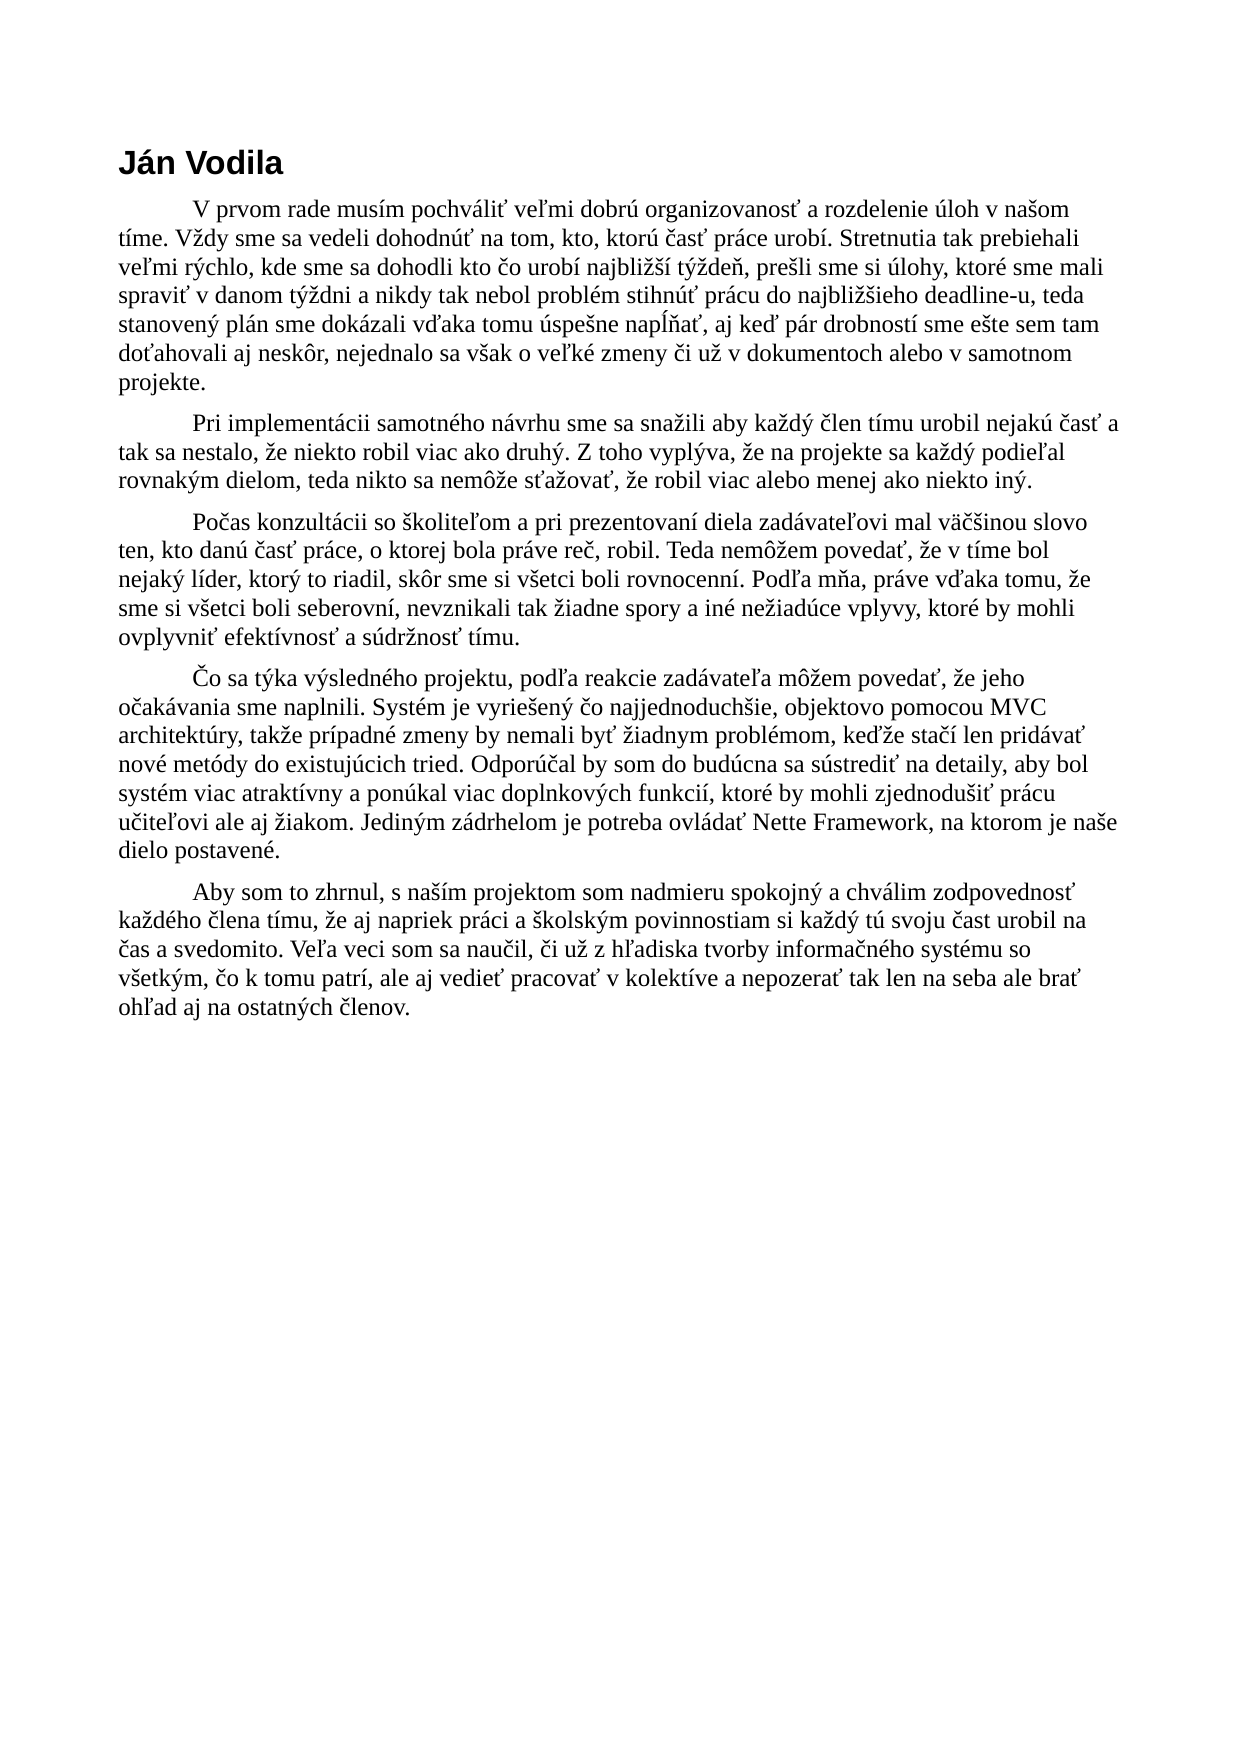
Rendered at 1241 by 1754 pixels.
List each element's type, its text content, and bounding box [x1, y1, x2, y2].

text Aby som to zhrnul, s naším projektom som nadmieru spokojný a chválim zodpovednosť každého člena tímu, že aj napriek práci a školským povinnostiam si každý tú svoju čast urobil na čas a svedomito. Veľa veci som sa naučil, či už z hľadiska tvorby informačného systému so všetkým, čo k tomu patrí, ale aj vedieť pracovať v kolektíve a nepozerať tak len na seba ale brať ohľad aj na ostatných členov. [118, 877, 1122, 1021]
text V prvom rade musím pochváliť veľmi dobrú organizovanosť a rozdelenie úloh v našom tíme. Vždy sme sa vedeli dohodnúť na tom, kto, ktorú časť práce urobí. Stretnutia tak prebiehali veľmi rýchlo, kde sme sa dohodli kto čo urobí najbližší týždeň, prešli sme si úlohy, ktoré sme mali spraviť v danom týždni a nikdy tak nebol problém stihnúť prácu do najbližšieho deadline-u, teda stanovený plán sme dokázali vďaka tomu úspešne napĺňať, aj keď pár drobností sme ešte sem tam doťahovali aj neskôr, nejednalo sa však o veľké zmeny či už v dokumentoch alebo v samotnom projekte. [118, 194, 1122, 396]
text Čo sa týka výsledného projektu, podľa reakcie zadávateľa môžem povedať, že jeho očakávania sme naplnili. Systém je vyriešený čo najjednoduchšie, objektovo pomocou MVC architektúry, takže prípadné zmeny by nemali byť žiadnym problémom, keďže stačí len pridávať nové metódy do existujúcich tried. Odporúčal by som do budúcna sa sústrediť na detaily, aby bol systém viac atraktívny a ponúkal viac doplnkových funkcií, ktoré by mohli zjednodušiť prácu učiteľovi ale aj žiakom. Jediným zádrhelom je potreba ovládať Nette Framework, na ktorom je naše dielo postavené. [118, 663, 1122, 864]
text Počas konzultácii so školiteľom a pri prezentovaní diela zadávateľovi mal väčšinou slovo ten, kto danú časť práce, o ktorej bola práve reč, robil. Teda nemôžem povedať, že v tíme bol nejaký líder, ktorý to riadil, skôr sme si všetci boli rovnocenní. Podľa mňa, práve vďaka tomu, že sme si všetci boli seberovní, nevznikali tak žiadne spory a iné nežiadúce vplyvy, ktoré by mohli ovplyvniť efektívnosť a súdržnosť tímu. [118, 507, 1122, 651]
text Pri implementácii samotného návrhu sme sa snažili aby každý člen tímu urobil nejakú časť a tak sa nestalo, že niekto robil viac ako druhý. Z toho vyplýva, že na projekte sa každý podieľal rovnakým dielom, teda nikto sa nemôže sťažovať, že robil viac alebo menej ako niekto iný. [118, 408, 1122, 494]
subtitle Ján Vodila [118, 143, 1122, 182]
